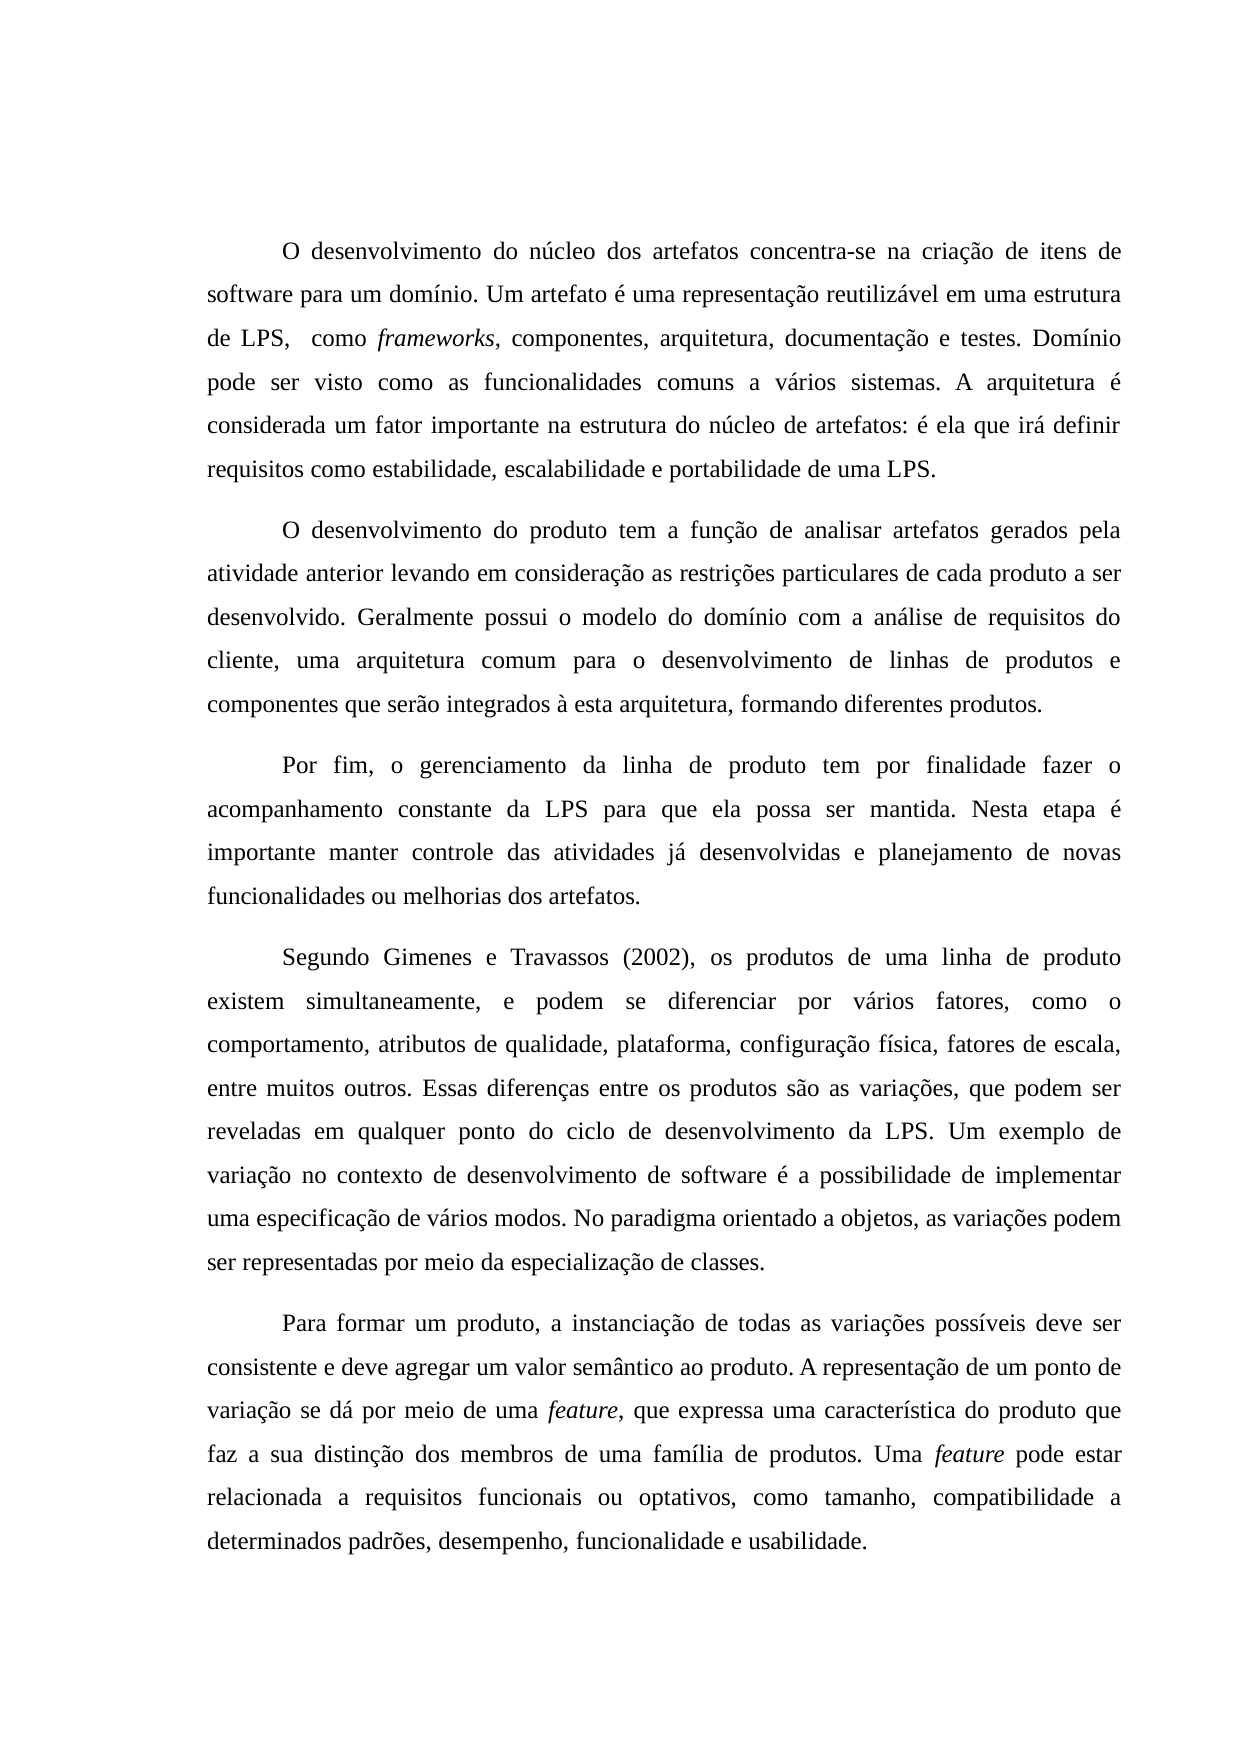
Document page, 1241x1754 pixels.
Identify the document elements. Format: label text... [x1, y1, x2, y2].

text O desenvolvimento do núcleo dos artefatos concentra-se na criação de itens de software para um domínio. Um artefato é uma representação reutilizável em uma estrutura de LPS, como frameworks, componentes, arquitetura, documentação e testes. Domínio pode ser visto como as funcionalidades comuns a vários sistemas. A arquitetura é considerada um fator importante na estrutura do núcleo de artefatos: é ela que irá definir requisitos como estabilidade, escalabilidade e portabilidade de uma LPS. [207, 236, 1122, 483]
text Por fim, o gerenciamento da linha de produto tem por finalidade fazer o acompanhamento constante da LPS para que ela possa ser mantida. Nesta etapa é importante manter controle das atividades já desenvolvidas e planejamento de novas funcionalidades ou melhorias dos artefatos. [207, 750, 1122, 910]
text O desenvolvimento do produto tem a função de analisar artefatos gerados pela atividade anterior levando em consideração as restrições particulares de cada produto a ser desenvolvido. Geralmente possui o modelo do domínio com a análise de requisitos do cliente, uma arquitetura comum para o desenvolvimento de linhas de produtos e componentes que serão integrados à esta arquitetura, formando diferentes produtos. [207, 515, 1122, 718]
text Segundo Gimenes e Travassos (2002), os produtos de uma linha de produto existem simultaneamente, e podem se diferenciar por vários fatores, como o comportamento, atributos de qualidade, plataforma, configuração física, fatores de escala, entre muitos outros. Essas diferenças entre os produtos são as variações, que podem ser reveladas em qualquer ponto do ciclo de desenvolvimento da LPS. Um exemplo de variação no contexto de desenvolvimento de software é a possibilidade de implementar uma especificação de vários modos. No paradigma orientado a objetos, as variações podem ser representadas por meio da especialização de classes. [207, 942, 1122, 1276]
text Para formar um produto, a instanciação de todas as variações possíveis deve ser consistente e deve agregar um valor semântico ao produto. A representação de um ponto de variação se dá por meio de uma feature, que expressa uma característica do produto que faz a sua distinção dos membros de uma família de produtos. Uma feature pode estar relacionada a requisitos funcionais ou optativos, como tamanho, compatibilidade a determinados padrões, desempenho, funcionalidade e usabilidade. [207, 1308, 1122, 1555]
